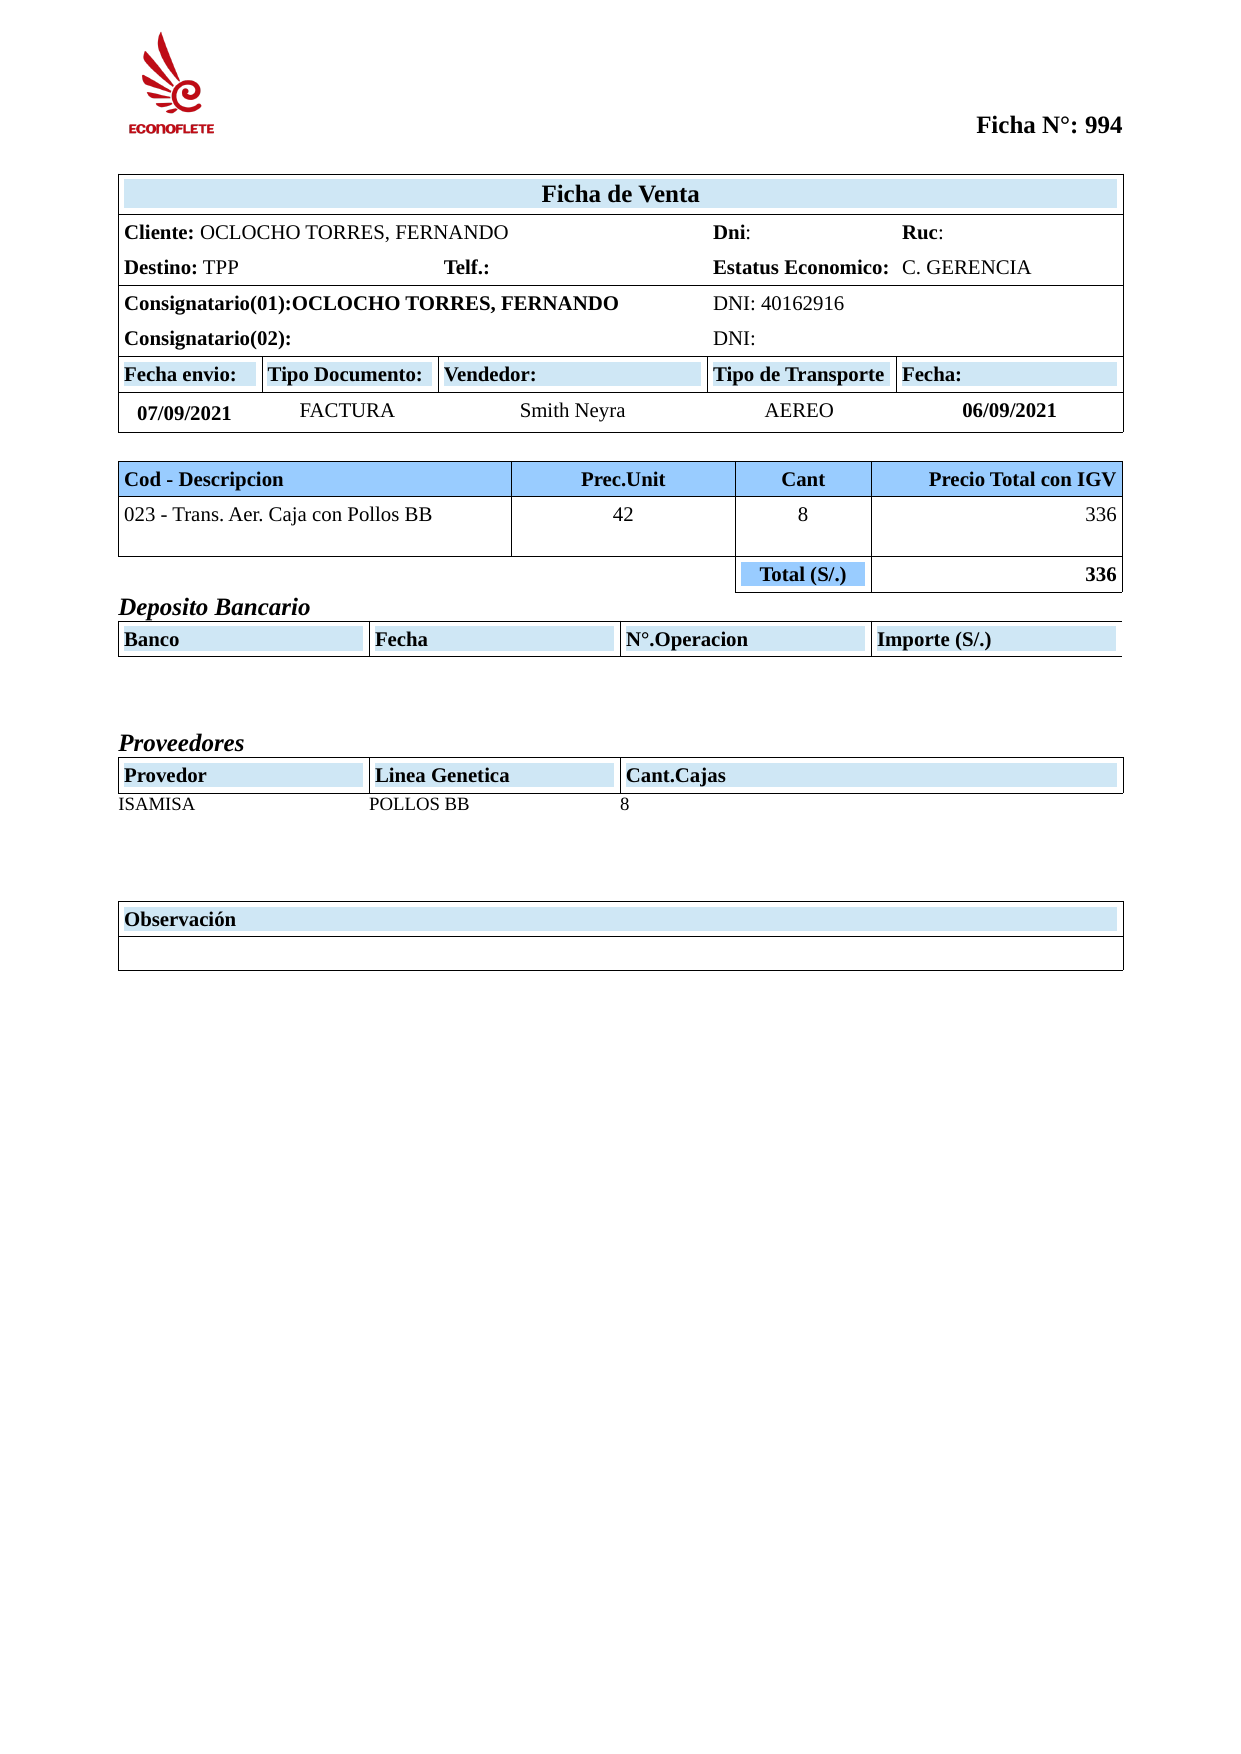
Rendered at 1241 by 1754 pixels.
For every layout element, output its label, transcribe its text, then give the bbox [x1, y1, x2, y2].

table_cell 336 [872, 497, 1122, 556]
table_cell Vendedor: [439, 357, 707, 392]
table_cell Fecha: [897, 357, 1123, 392]
table_cell Tipo Documento: [263, 357, 438, 392]
table_header Fecha [370, 622, 620, 656]
table_cell 023 - Trans. Aer. Caja con Pollos BB [119, 497, 511, 556]
table_cell FACTURA [262, 393, 438, 432]
table_header Observación [119, 902, 1123, 936]
table_cell 07/09/2021 [119, 393, 262, 432]
table_cell ISAMISA [118, 794, 369, 814]
table_cell Smith Neyra [438, 393, 707, 432]
table_cell [871, 680, 1122, 704]
table_header Cod - Descripcion [119, 462, 511, 496]
table_header Cant [736, 462, 871, 496]
table_cell Consignatario(01):OCLOCHO TORRES, FERNANDO [119, 286, 707, 321]
table_cell [118, 836, 369, 858]
table_cell 42 [512, 497, 735, 556]
table_cell 8 [620, 794, 1123, 814]
table_cell [118, 705, 369, 728]
table_header N°.Operacion [621, 622, 871, 656]
table_cell Tipo de Transporte [708, 357, 896, 392]
table_cell 336 [872, 557, 1122, 592]
table_cell [119, 937, 1123, 969]
table_cell Estatus Economico: [707, 249, 896, 285]
table_cell Destino: TPP [119, 249, 438, 285]
table_cell [871, 705, 1122, 728]
table_cell [369, 879, 620, 901]
table_cell DNI: 40162916 [707, 286, 1123, 321]
table_header Cant.Cajas [621, 758, 1123, 793]
table_cell POLLOS BB [369, 794, 620, 814]
table_header Ficha de Venta [119, 175, 1123, 214]
table_cell C. GERENCIA [896, 249, 1123, 285]
table_cell [620, 858, 1123, 879]
table_cell [369, 836, 620, 858]
table_header Importe (S/.) [872, 622, 1122, 656]
table_cell 8 [736, 497, 871, 556]
table_cell Ruc: [896, 215, 1123, 249]
table_cell [118, 680, 369, 704]
table_cell [369, 680, 620, 704]
table_cell [871, 657, 1122, 680]
text Proveedores [118, 728, 1122, 757]
text Deposito Bancario [118, 592, 1122, 621]
table_cell [511, 557, 735, 592]
table_cell [620, 879, 1123, 901]
table_cell [620, 680, 871, 704]
table_cell Cliente: OCLOCHO TORRES, FERNANDO [119, 215, 707, 249]
table_cell Total (S/.) [736, 557, 871, 592]
table_cell 06/09/2021 [896, 393, 1123, 432]
table_cell [369, 705, 620, 728]
table_cell [620, 815, 1123, 836]
table_cell [369, 815, 620, 836]
table_cell [118, 815, 369, 836]
table_cell [118, 657, 369, 680]
table_cell Fecha envio: [119, 357, 262, 392]
table_cell [118, 858, 369, 879]
table_header Linea Genetica [370, 758, 620, 793]
table_header Banco [119, 622, 369, 656]
table_cell AEREO [707, 393, 896, 432]
table_cell [620, 657, 871, 680]
table_cell [620, 705, 871, 728]
table_header Prec.Unit [512, 462, 735, 496]
table_header Precio Total con IGV [872, 462, 1122, 496]
table_cell [620, 836, 1123, 858]
table_cell Telf.: [438, 249, 707, 285]
table_cell [369, 858, 620, 879]
table_cell [118, 557, 511, 592]
picture [118, 31, 225, 134]
table_cell [118, 879, 369, 901]
table_cell [369, 657, 620, 680]
table_cell DNI: [707, 321, 1123, 356]
table_cell Dni: [707, 215, 896, 249]
table_cell Consignatario(02): [119, 321, 707, 356]
table_header Provedor [119, 758, 369, 793]
